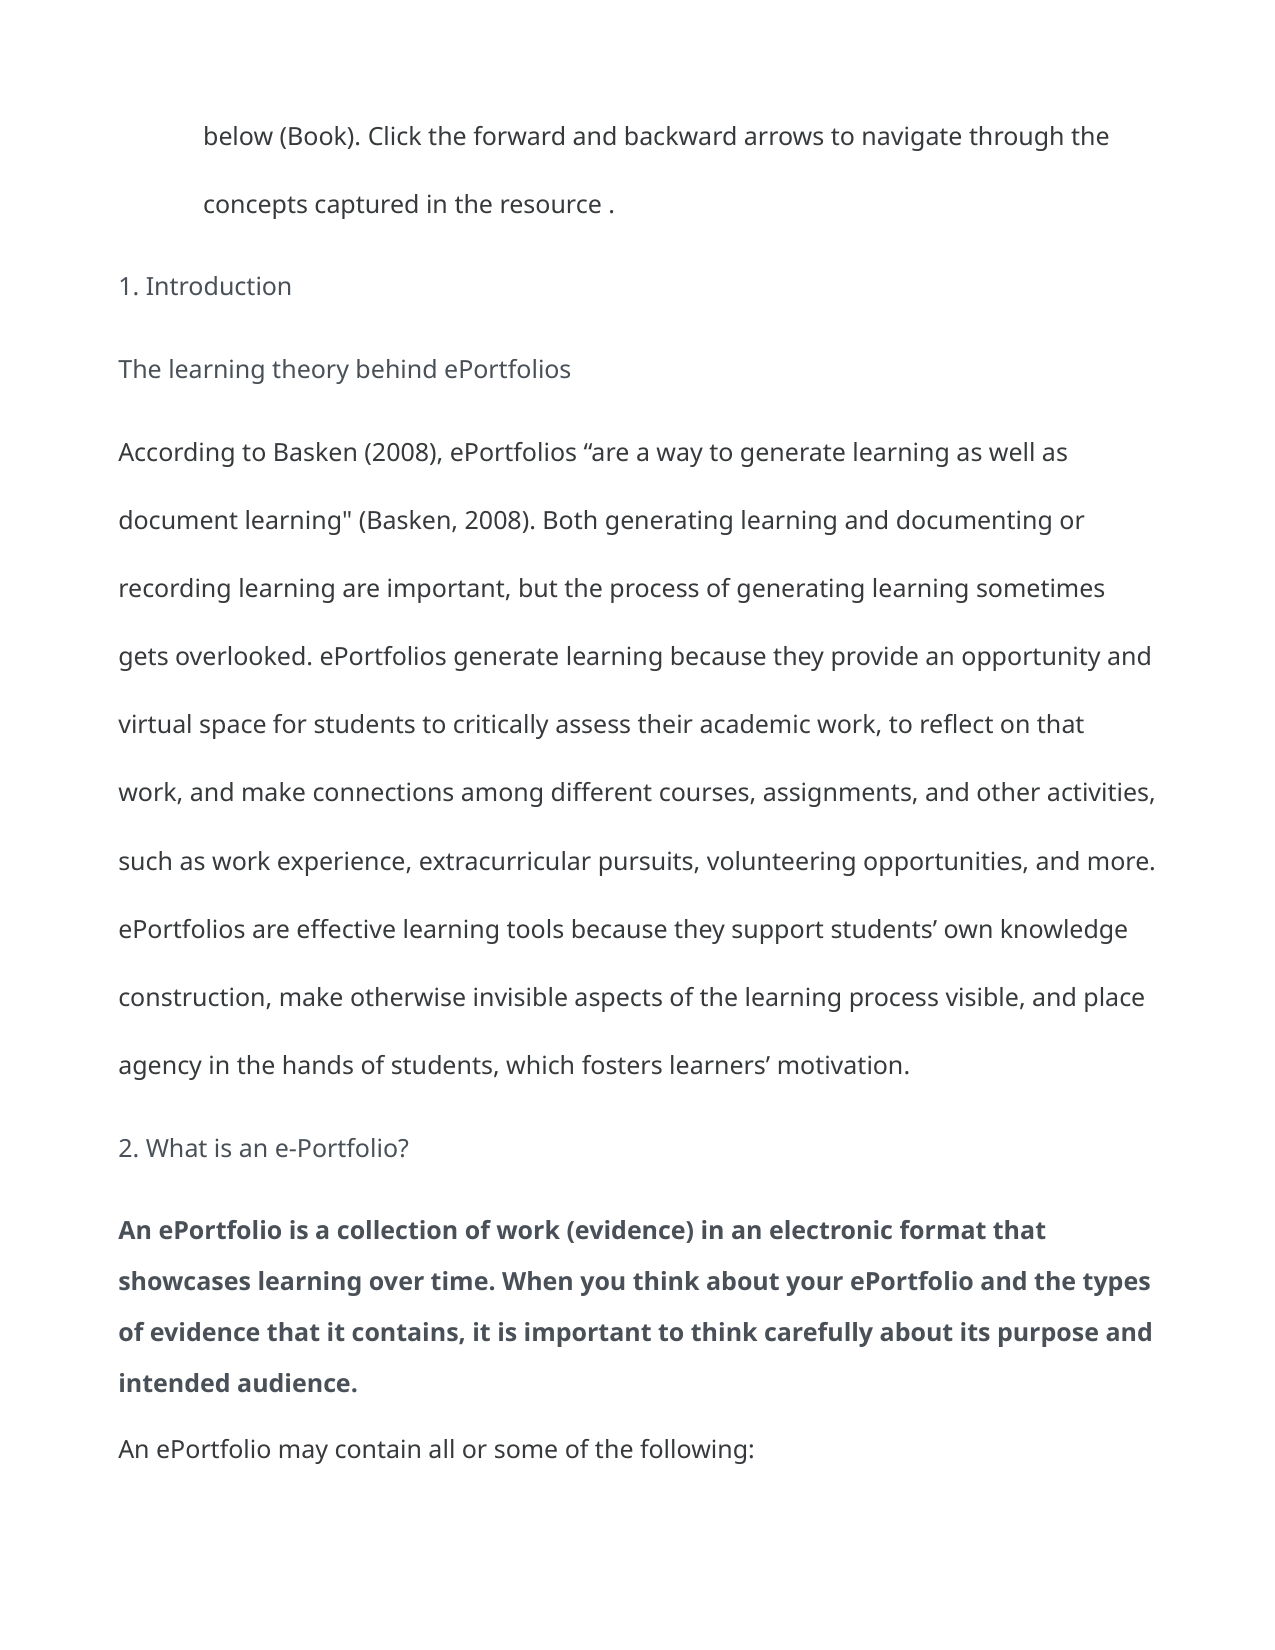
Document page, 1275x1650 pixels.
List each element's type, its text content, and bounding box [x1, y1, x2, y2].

subtitle An ePortfolio is a collection of work (evidence) in an electronic format that showcases learning over time. When you think about your ePortfolio and the types of evidence that it contains, it is important to think carefully about its purpose and intended audience. [118, 1213, 1157, 1400]
subtitle The learning theory behind ePortfolios [118, 352, 1157, 386]
subtitle 2. What is an e-Portfolio? [118, 1130, 1141, 1164]
subtitle 1. Introduction [118, 269, 1141, 303]
list below (Book). Click the forward and backward arrows to navigate through the concepts captured in the resource . [129, 118, 1141, 220]
text An ePortfolio may contain all or some of the following: [118, 1432, 1157, 1466]
text According to Basken (2008), ePortfolios “are a way to generate learning as well as document learning" (Basken, 2008). Both generating learning and documenting or recording learning are important, but the process of generating learning sometimes gets overlooked. ePortfolios generate learning because they provide an opportunity and virtual space for students to critically assess their academic work, to reflect on that work, and make connections among different courses, assignments, and other activities, such as work experience, extracurricular pursuits, volunteering opportunities, and more. ePortfolios are effective learning tools because they support students’ own knowledge construction, make otherwise invisible aspects of the learning process visible, and place agency in the hands of students, which fosters learners’ motivation. [118, 434, 1157, 1082]
